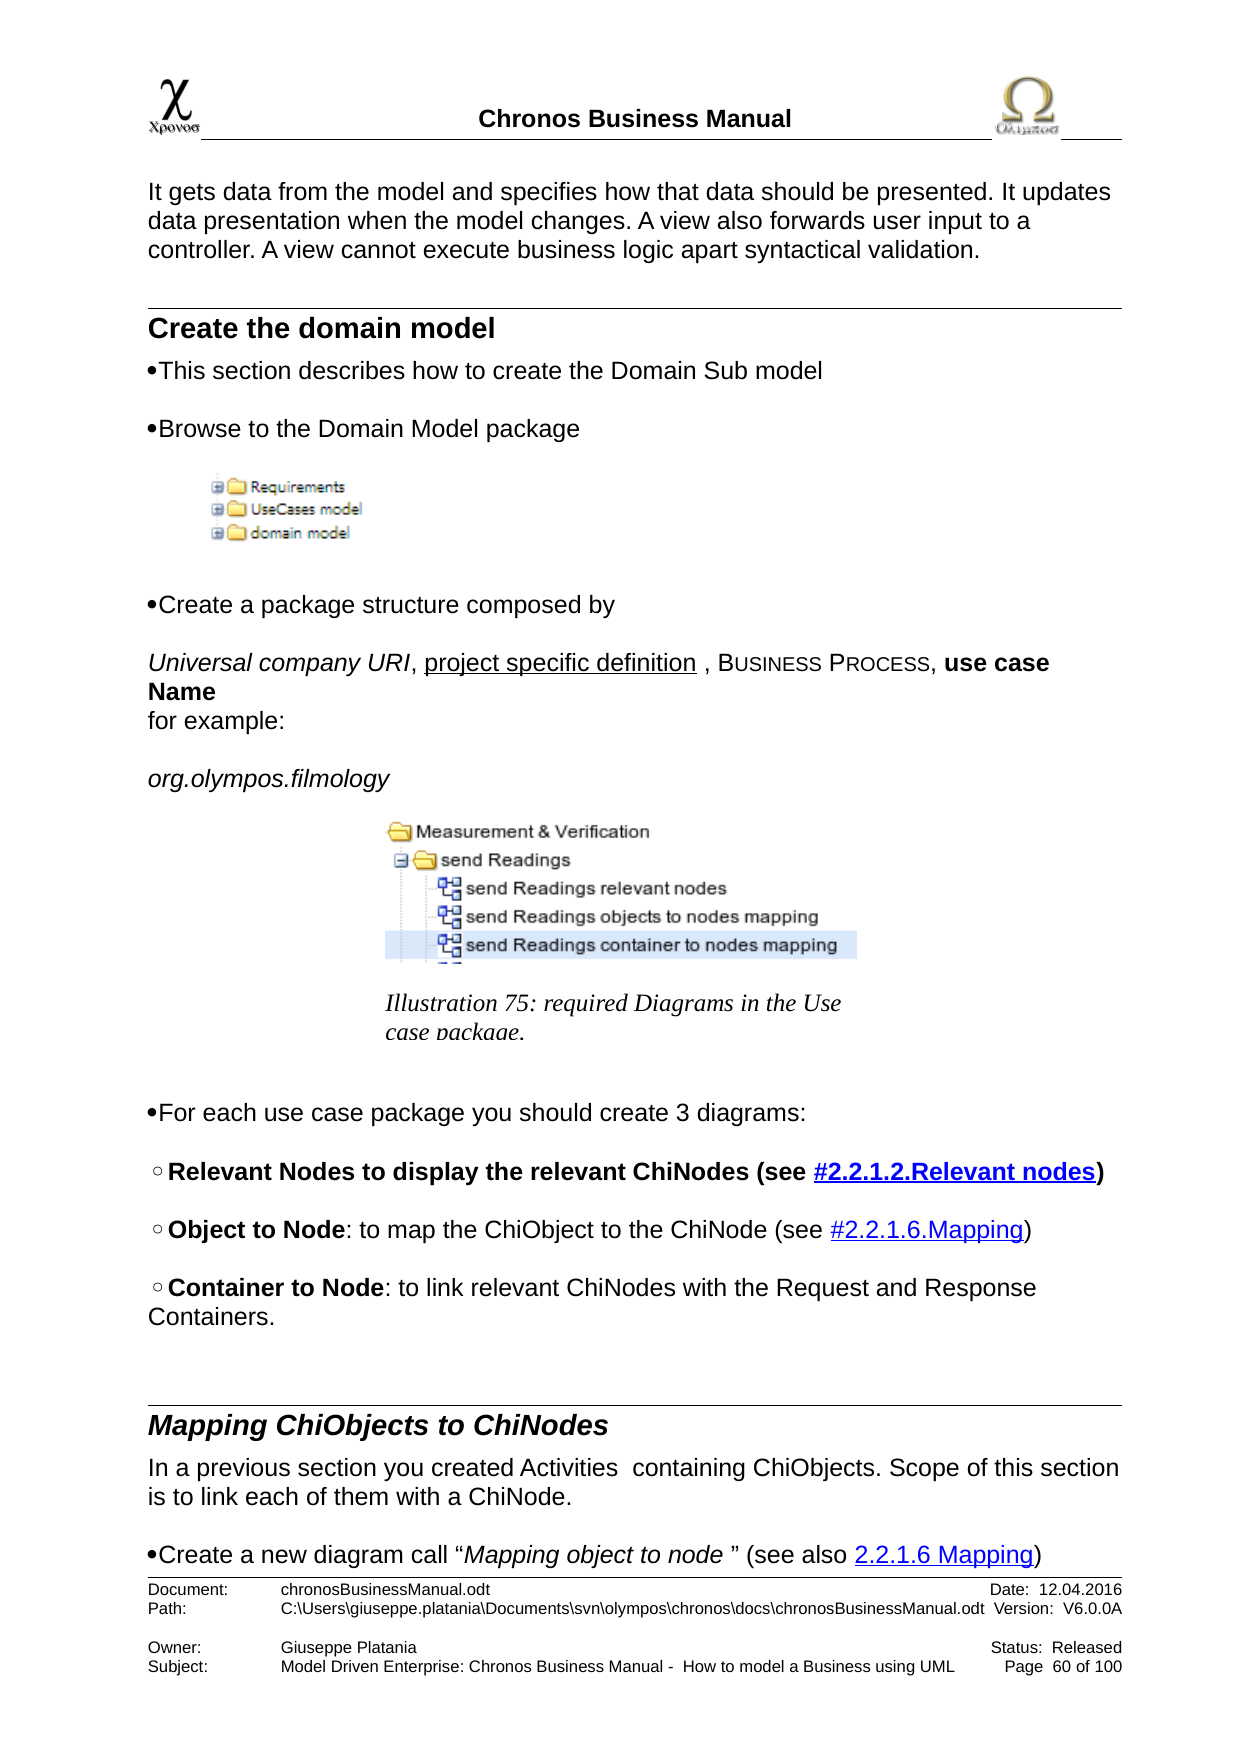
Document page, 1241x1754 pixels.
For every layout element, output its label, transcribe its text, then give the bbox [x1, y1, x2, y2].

picture [992, 75, 1061, 135]
list Container to Node: to link relevant ChiNodes with the Request and Response Containers. [148, 1273, 1122, 1331]
picture [147, 75, 201, 135]
text org.olympos.filmology [148, 764, 1122, 793]
subtitle Mapping ChiObjects to ChiNodes [148, 1406, 1122, 1441]
list Object to Node: to map the ChiObject to the ChiNode (see #2.2.1.6.Mapping) [148, 1215, 1122, 1244]
list Create a package structure composed by [148, 590, 1122, 619]
list Create a new diagram call “Mapping object to node ” (see also 2.2.1.6 Mapping) [148, 1540, 1122, 1569]
list Relevant Nodes to display the relevant ChiNodes (see #2.2.1.2.Relevant nodes) [148, 1157, 1122, 1185]
list It gets data from the model and specifies how that data should be presented. It updates data presentation when the model changes. A view also forwards user input to a controller. A view cannot execute business logic apart syntactical validation. [148, 177, 1122, 263]
text In a previous section you created Activities containing ChiObjects. Scope of this section is to link each of them with a ChiNode. [148, 1453, 1122, 1511]
text Illustration 75: required Diagrams in the Use case package. [385, 988, 867, 1040]
text Universal company URI, project specific definition , Business Process, use case Name for example: [148, 648, 1122, 734]
list This section describes how to create the Domain Sub model [148, 356, 1122, 385]
picture [385, 816, 857, 964]
picture [185, 472, 403, 561]
subtitle Create the domain model [148, 309, 1122, 344]
list Browse to the Domain Model package [148, 414, 1122, 443]
list For each use case package you should create 3 diagrams: [148, 1098, 1122, 1127]
